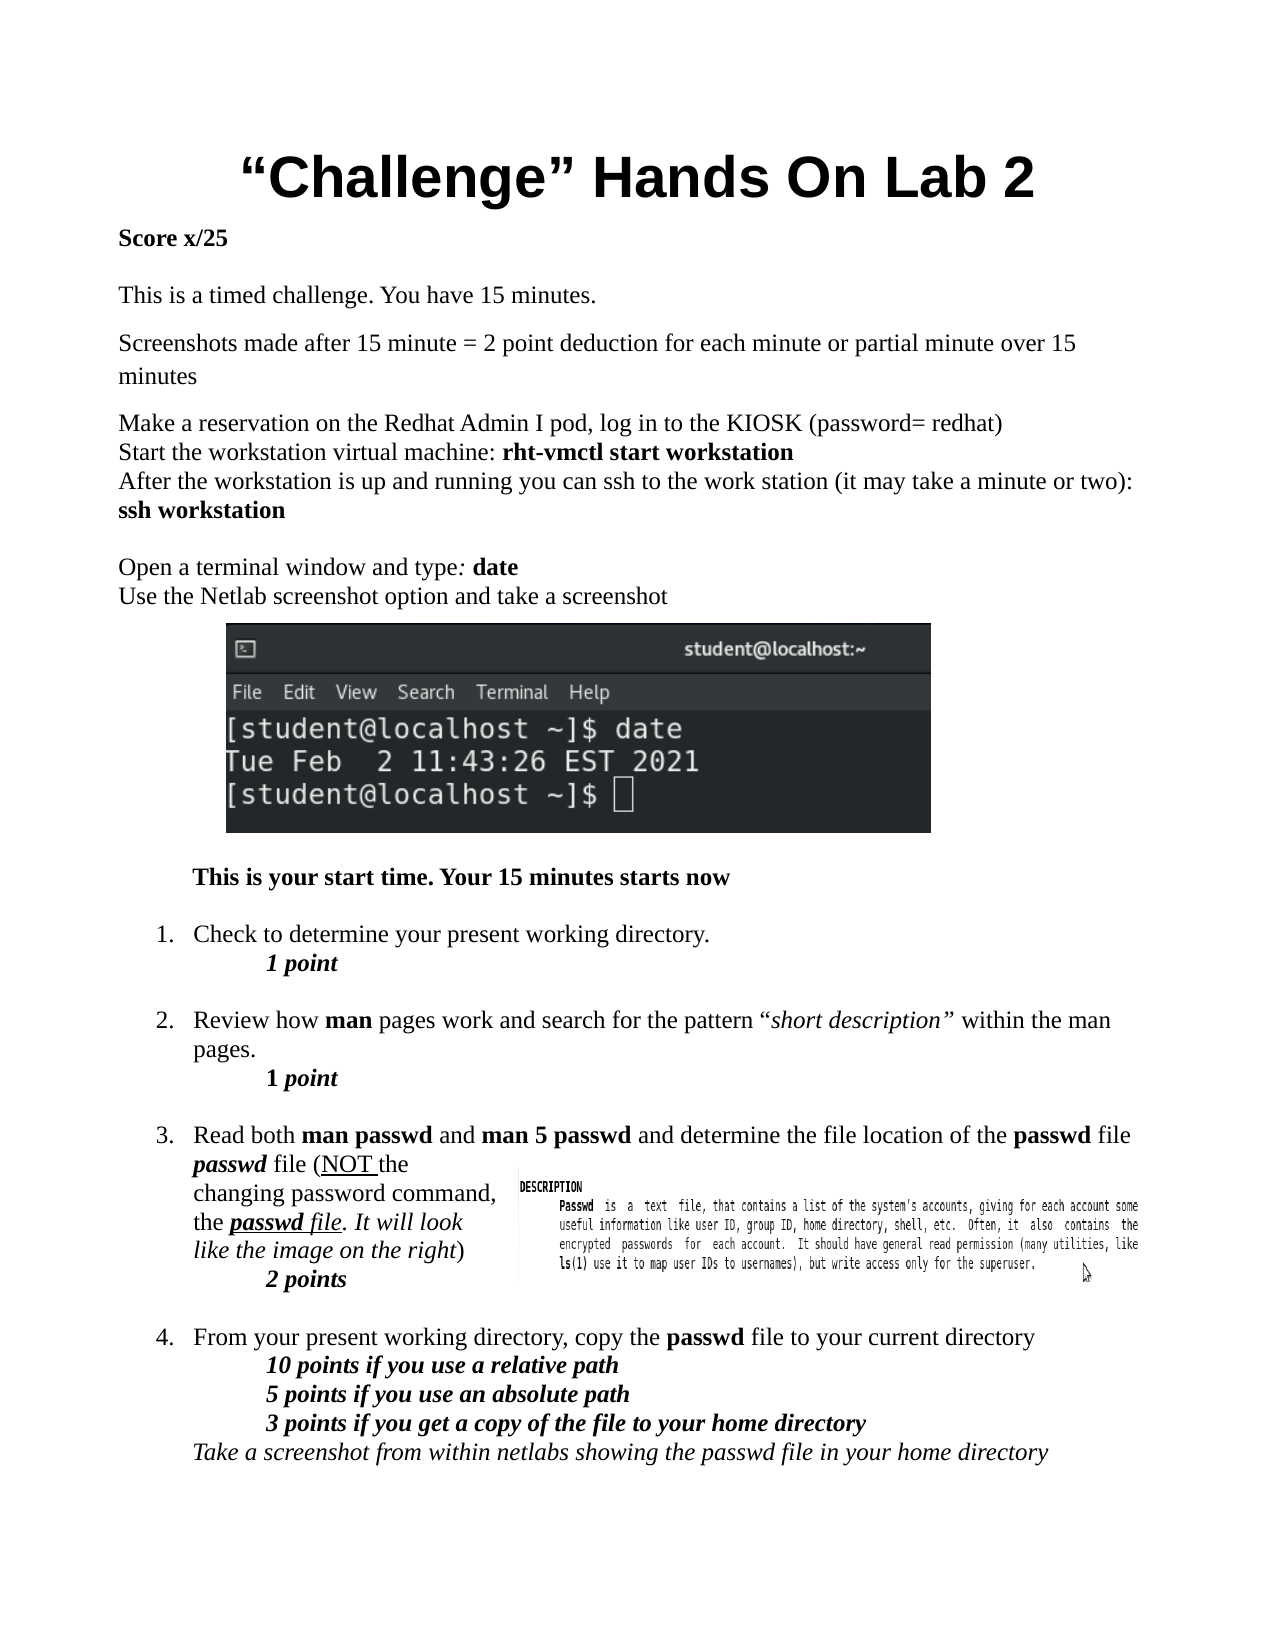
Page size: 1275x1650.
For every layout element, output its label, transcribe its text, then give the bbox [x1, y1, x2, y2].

text 3 points if you get a copy of the file to your home directory [118, 1408, 1157, 1437]
text Start the workstation virtual machine: rht-vmctl start workstation [118, 437, 1157, 466]
text Score x/25 [118, 223, 1157, 251]
text 10 points if you use a relative path [118, 1350, 1157, 1379]
text After the workstation is up and running you can ssh to the work station (it may take a minute or two): ssh workstation [118, 466, 1157, 523]
text 1 point [118, 1063, 1157, 1092]
list Read both man passwd and man 5 passwd and determine the file location of the passwd file passwd file (NOT the changing password command, the passwd file. It will look like the image on the right) [156, 1120, 1157, 1289]
title “Challenge” Hands On Lab 2 [118, 143, 1157, 210]
list Review how man pages work and search for the pattern “short description” within the man pages. [156, 1005, 1157, 1063]
list From your present working directory, copy the passwd file to your current directory [156, 1322, 1157, 1350]
picture [226, 623, 931, 833]
text Make a reservation on the Redhat Admin I pod, log in to the KIOSK (password= redhat) [118, 408, 1157, 437]
text Screenshots made after 15 minute = 2 point deduction for each minute or partial minute over 15 minutes [118, 328, 1157, 389]
list Check to determine your present working directory. [156, 919, 1157, 948]
picture [518, 1167, 1147, 1287]
text Open a terminal window and type: date [118, 552, 1157, 581]
text 5 points if you use an absolute path [118, 1379, 1157, 1408]
text This is a timed challenge. You have 15 minutes. [118, 280, 1157, 309]
text Use the Netlab screenshot option and take a screenshot [118, 581, 1157, 610]
text 1 point [118, 948, 1157, 977]
text Take a screenshot from within netlabs showing the passwd file in your home directory [118, 1437, 1157, 1465]
text 2 points [118, 1264, 1157, 1293]
text This is your start time. Your 15 minutes starts now [118, 862, 1157, 890]
